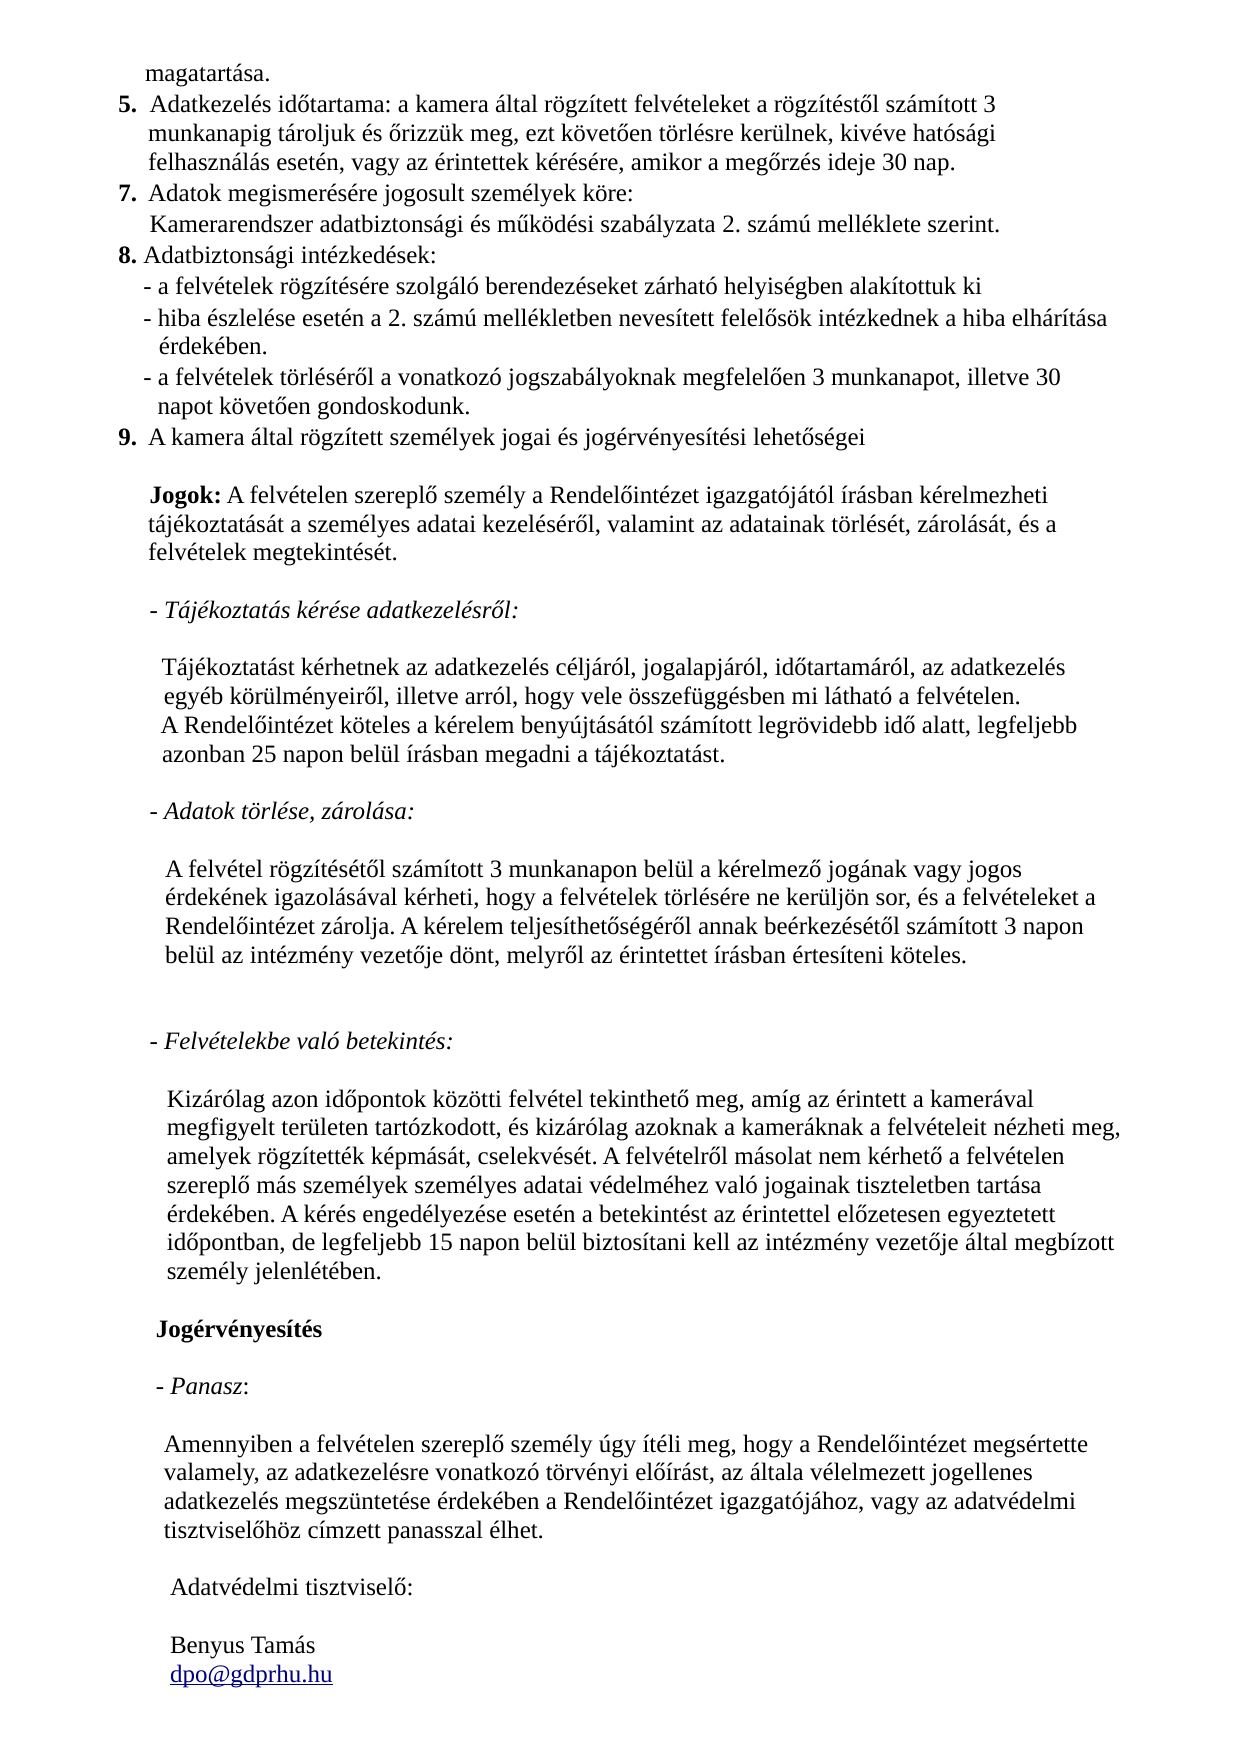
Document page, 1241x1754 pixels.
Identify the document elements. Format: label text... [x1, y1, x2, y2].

text - hiba észlelése esetén a 2. számú mellékletben nevesített felelősök intézkednek a hiba elhárítása érdekében. [118, 303, 1122, 360]
text magatartása. [118, 58, 1122, 87]
text 8. Adatbiztonsági intézkedések: [118, 240, 1122, 269]
text Kamerarendszer adatbiztonsági és működési szabályzata 2. számú melléklete szerint. [118, 209, 1122, 238]
text Tájékoztatást kérhetnek az adatkezelés céljáról, jogalapjáról, időtartamáról, az adatkezelés egyéb körülményeiről, illetve arról, hogy vele összefüggésben mi látható a felvételen. [118, 652, 1122, 710]
text 9. A kamera által rögzített személyek jogai és jogérvényesítési lehetőségei [118, 422, 1122, 451]
text Kizárólag azon időpontok közötti felvétel tekinthető meg, amíg az érintett a kamerával megfigyelt területen tartózkodott, és kizárólag azoknak a kameráknak a felvételeit nézheti meg, amelyek rögzítették képmását, cselekvését. A felvételről másolat nem kérhető a felvételen szereplő más személyek személyes adatai védelméhez való jogainak tiszteletben tartása érdekében. A kérés engedélyezése esetén a betekintést az érintettel előzetesen egyeztetett időpontban, de legfeljebb 15 napon belül biztosítani kell az intézmény vezetője által megbízott személy jelenlétében. [118, 1084, 1122, 1285]
text Amennyiben a felvételen szereplő személy úgy ítéli meg, hogy a Rendelőintézet megsértette valamely, az adatkezelésre vonatkozó törvényi előírást, az általa vélelmezett jogellenes adatkezelés megszüntetése érdekében a Rendelőintézet igazgatójához, vagy az adatvédelmi tisztviselőhöz címzett panasszal élhet. [118, 1429, 1122, 1544]
text Adatvédelmi tisztviselő: [118, 1572, 1122, 1601]
text A felvétel rögzítésétől számított 3 munkanapon belül a kérelmező jogának vagy jogos érdekének igazolásával kérheti, hogy a felvételek törlésére ne kerüljön sor, és a felvételeket a Rendelőintézet zárolja. A kérelem teljesíthetőségéről annak beérkezésétől számított 3 napon belül az intézmény vezetője dönt, melyről az érintettet írásban értesíteni köteles. [118, 854, 1122, 969]
text - Felvételekbe való betekintés: [118, 1026, 1122, 1055]
text - a felvételek törléséről a vonatkozó jogszabályoknak megfelelően 3 munkanapot, illetve 30 napot követően gondoskodunk. [118, 362, 1122, 420]
text - Panasz: [118, 1371, 1122, 1400]
text Benyus Tamás [118, 1630, 1122, 1659]
text Jogérvényesítés [118, 1314, 1122, 1342]
text - Adatok törlése, zárolása: [118, 796, 1122, 825]
text A Rendelőintézet köteles a kérelem benyújtásától számított legrövidebb idő alatt, legfeljebb azonban 25 napon belül írásban megadni a tájékoztatást. [118, 710, 1122, 767]
text dpo@gdprhu.hu [118, 1659, 1122, 1687]
text 7. Adatok megismerésére jogosult személyek köre: [118, 178, 1122, 207]
text - Tájékoztatás kérése adatkezelésről: [118, 595, 1122, 624]
text 5. Adatkezelés időtartama: a kamera által rögzített felvételeket a rögzítéstől számított 3 munkanapig tároljuk és őrizzük meg, ezt követően törlésre kerülnek, kivéve hatósági felhasználás esetén, vagy az érintettek kérésére, amikor a megőrzés ideje 30 nap. [118, 89, 1122, 176]
text Jogok: A felvételen szereplő személy a Rendelőintézet igazgatójától írásban kérelmezheti tájékoztatását a személyes adatai kezeléséről, valamint az adatainak törlését, zárolását, és a felvételek megtekintését. [118, 480, 1122, 566]
text - a felvételek rögzítésére szolgáló berendezéseket zárható helyiségben alakítottuk ki [118, 271, 1122, 300]
